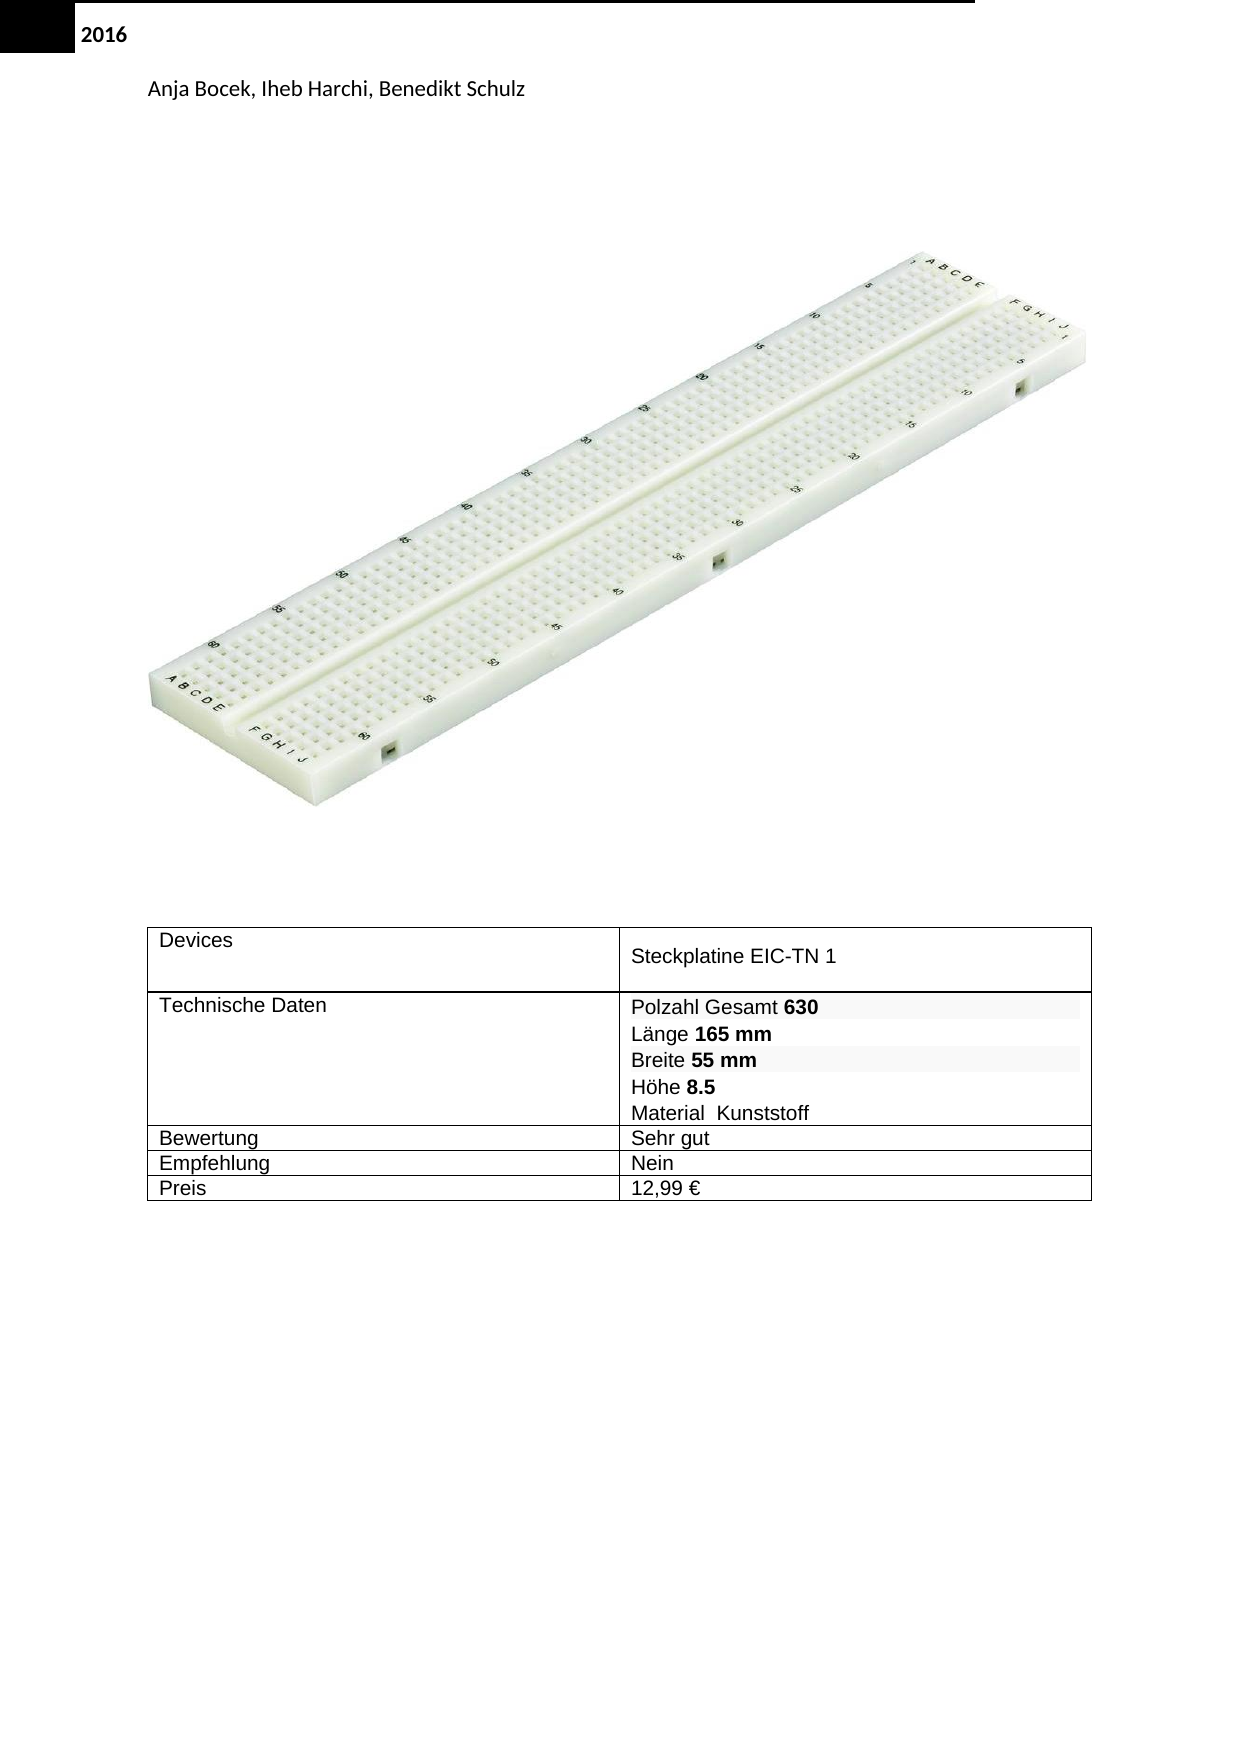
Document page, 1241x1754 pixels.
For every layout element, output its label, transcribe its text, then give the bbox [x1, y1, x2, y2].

table_header Devices [148, 928, 619, 991]
table_header Steckplatine EIC-TN 1 [620, 928, 1091, 991]
table_cell 12,99 € [620, 1176, 1091, 1200]
table_cell Technische Daten [148, 993, 619, 1125]
table_cell Preis [148, 1176, 619, 1200]
table_cell Nein [620, 1151, 1091, 1175]
table_cell Sehr gut [620, 1126, 1091, 1150]
table_cell Bewertung [148, 1126, 619, 1150]
table_cell Empfehlung [148, 1151, 619, 1175]
